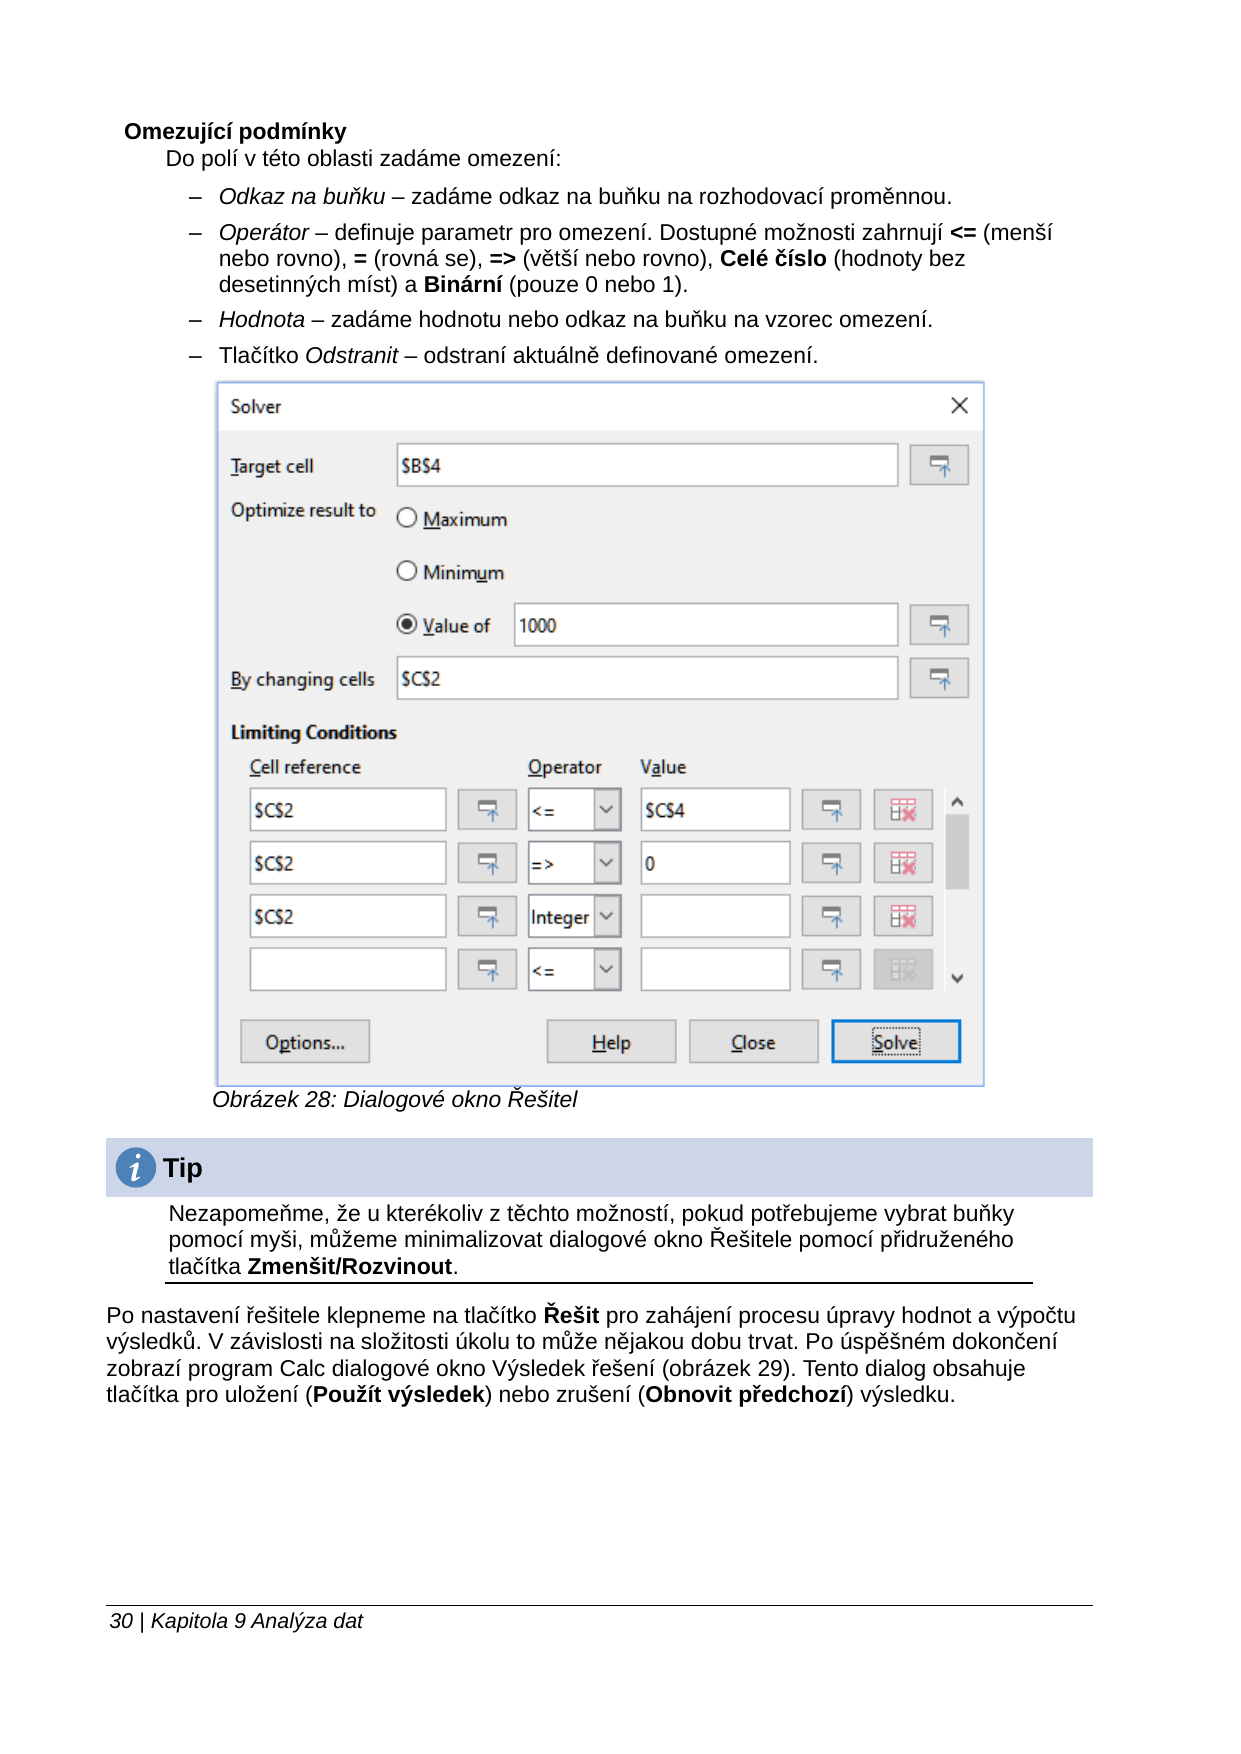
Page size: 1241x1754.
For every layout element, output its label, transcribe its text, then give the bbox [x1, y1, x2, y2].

picture [214, 380, 985, 1087]
list Hodnota – zadáme hodnotu nebo odkaz na buňku na vzorec omezení. [189, 306, 1093, 333]
list Odkaz na buňku – zadáme odkaz na buňku na rozhodovací proměnnou. [189, 183, 1093, 210]
text Do polí v této oblasti zadáme omezení: [165, 144, 1093, 171]
text Nezapomeňme, že u kterékoliv z těchto možností, pokud potřebujeme vybrat buňky pomocí myši, můžeme minimalizovat dialogové okno Řešitele pomocí přidruženého tlačítka Zmenšit/Rozvinout. [165, 1197, 1033, 1282]
text Po nastavení řešitele klepneme na tlačítko Řešit pro zahájení procesu úpravy hodnot a výpočtu výsledků. V závislosti na složitosti úkolu to může nějakou dobu trvat. Po úspěšném dokončení zobrazí program Calc dialogové okno Výsledek řešení (obrázek 29). Tento dialog obsahuje tlačítka pro uložení (Použít výsledek) nebo zrušení (Obnovit předchozí) výsledku. [106, 1302, 1093, 1407]
text Omezující podmínky [124, 118, 1093, 144]
subtitle Tip [106, 1138, 1093, 1197]
list Tlačítko Odstranit – odstraní aktuálně definované omezení. [189, 342, 1093, 368]
text Obrázek 28: Dialogové okno Řešitel [212, 380, 987, 1113]
list Operátor – definuje parametr pro omezení. Dostupné možnosti zahrnují <= (menší nebo rovno), = (rovná se), => (větší nebo rovno), Celé číslo (hodnoty bez desetinných míst) a Binární (pouze 0 nebo 1). [189, 218, 1093, 298]
